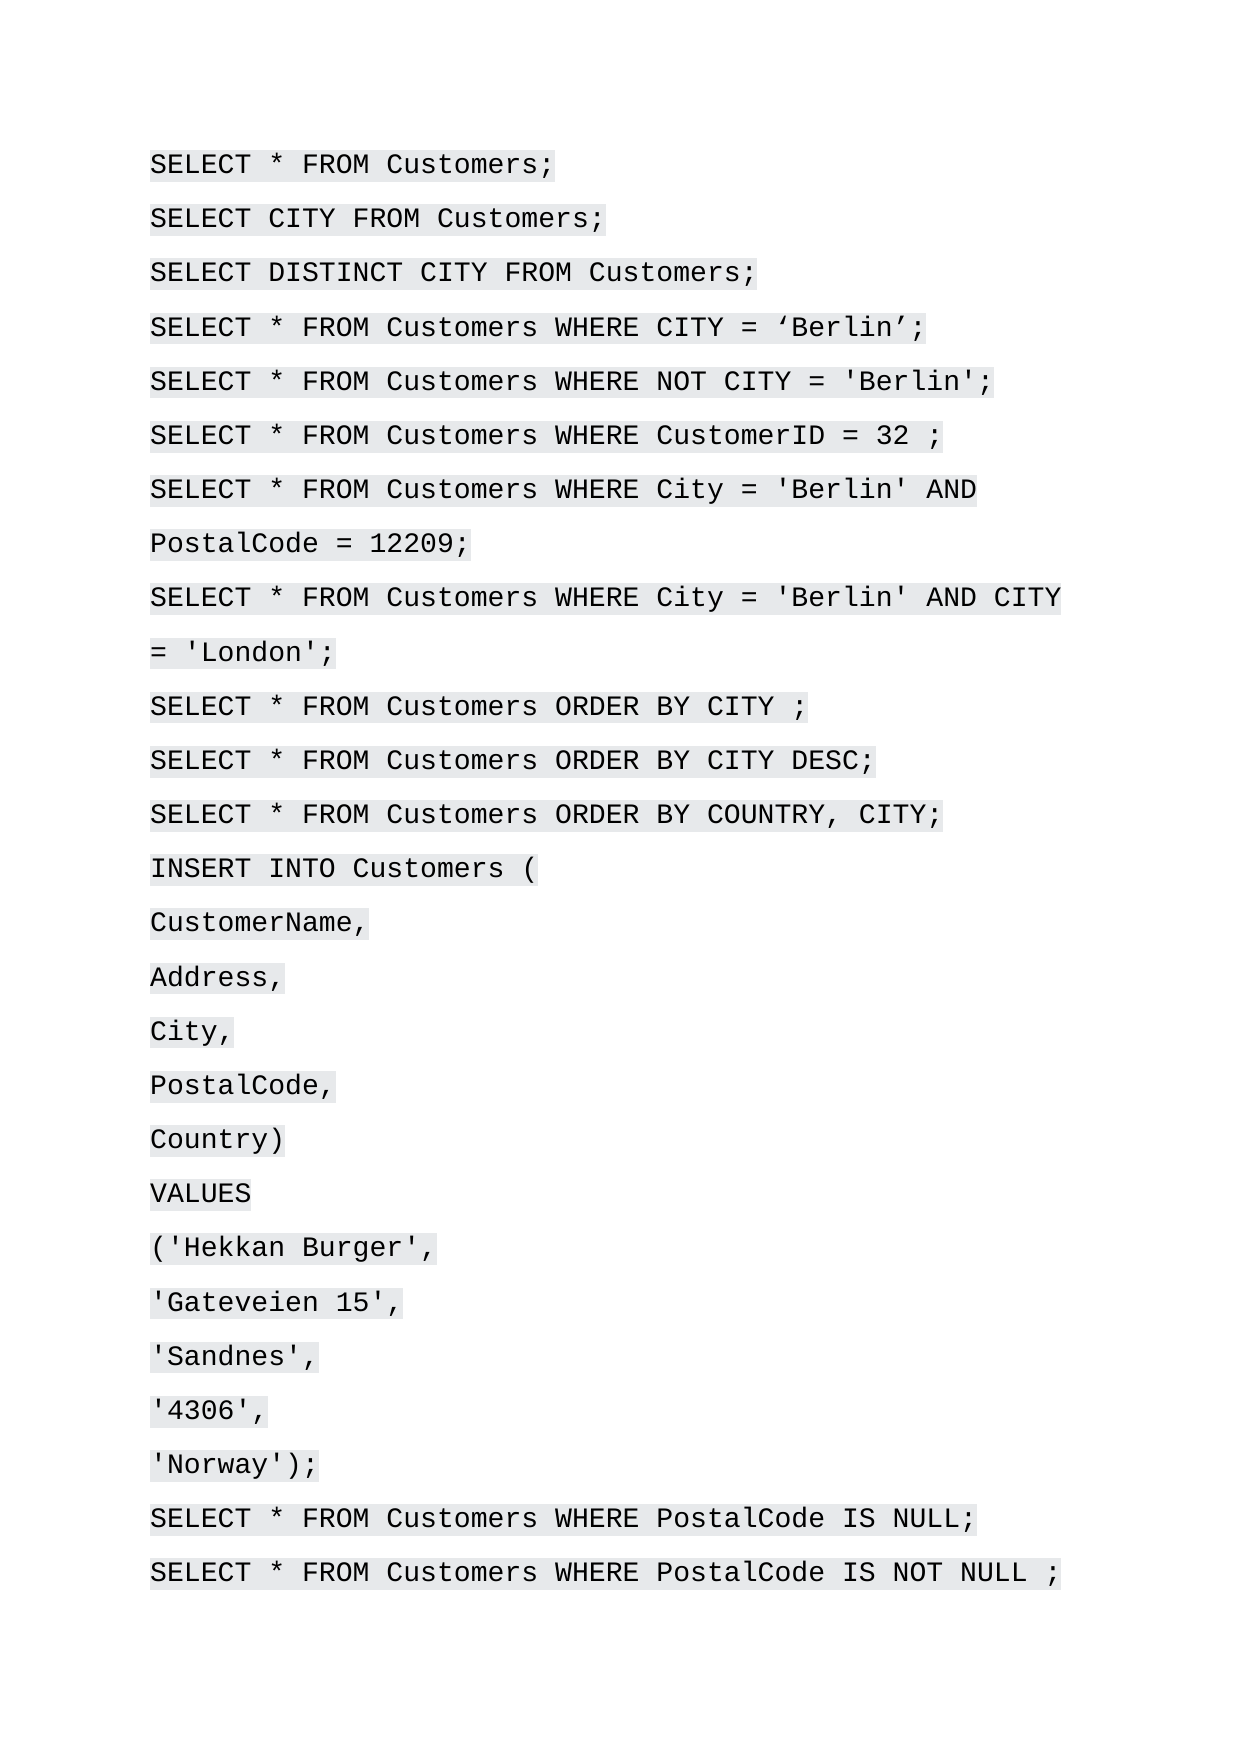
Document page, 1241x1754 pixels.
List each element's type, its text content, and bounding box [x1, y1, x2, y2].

text Address, [150, 962, 1090, 994]
text SELECT CITY FROM Customers; [150, 204, 1090, 236]
text SELECT * FROM Customers ORDER BY CITY ; [150, 692, 1090, 723]
text SELECT * FROM Customers WHERE NOT CITY = 'Berlin'; [150, 367, 1090, 398]
text ('Hekkan Burger', [150, 1233, 1090, 1265]
text '4306', [150, 1396, 1090, 1428]
text VALUES [150, 1179, 1090, 1211]
text SELECT * FROM Customers ORDER BY CITY DESC; [150, 746, 1090, 778]
text SELECT * FROM Customers WHERE City = 'Berlin' AND PostalCode = 12209; [150, 475, 1090, 561]
text PostalCode, [150, 1071, 1090, 1103]
text SELECT * FROM Customers WHERE PostalCode IS NULL; [150, 1504, 1090, 1536]
text SELECT DISTINCT CITY FROM Customers; [150, 258, 1090, 290]
text 'Sandnes', [150, 1342, 1090, 1373]
text SELECT * FROM Customers; [150, 150, 1090, 182]
text 'Norway'); [150, 1450, 1090, 1482]
text SELECT * FROM Customers WHERE CustomerID = 32 ; [150, 421, 1090, 453]
text City, [150, 1017, 1090, 1048]
text SELECT * FROM Customers ORDER BY COUNTRY, CITY; [150, 800, 1090, 832]
text SELECT * FROM Customers WHERE PostalCode IS NOT NULL ; [150, 1558, 1090, 1590]
text SELECT * FROM Customers WHERE City = 'Berlin' AND CITY = 'London'; [150, 583, 1090, 669]
text CustomerName, [150, 908, 1090, 940]
text INSERT INTO Customers ( [150, 854, 1090, 886]
text SELECT * FROM Customers WHERE CITY = ‘Berlin’; [150, 312, 1090, 344]
text Country) [150, 1125, 1090, 1157]
text 'Gateveien 15', [150, 1287, 1090, 1319]
